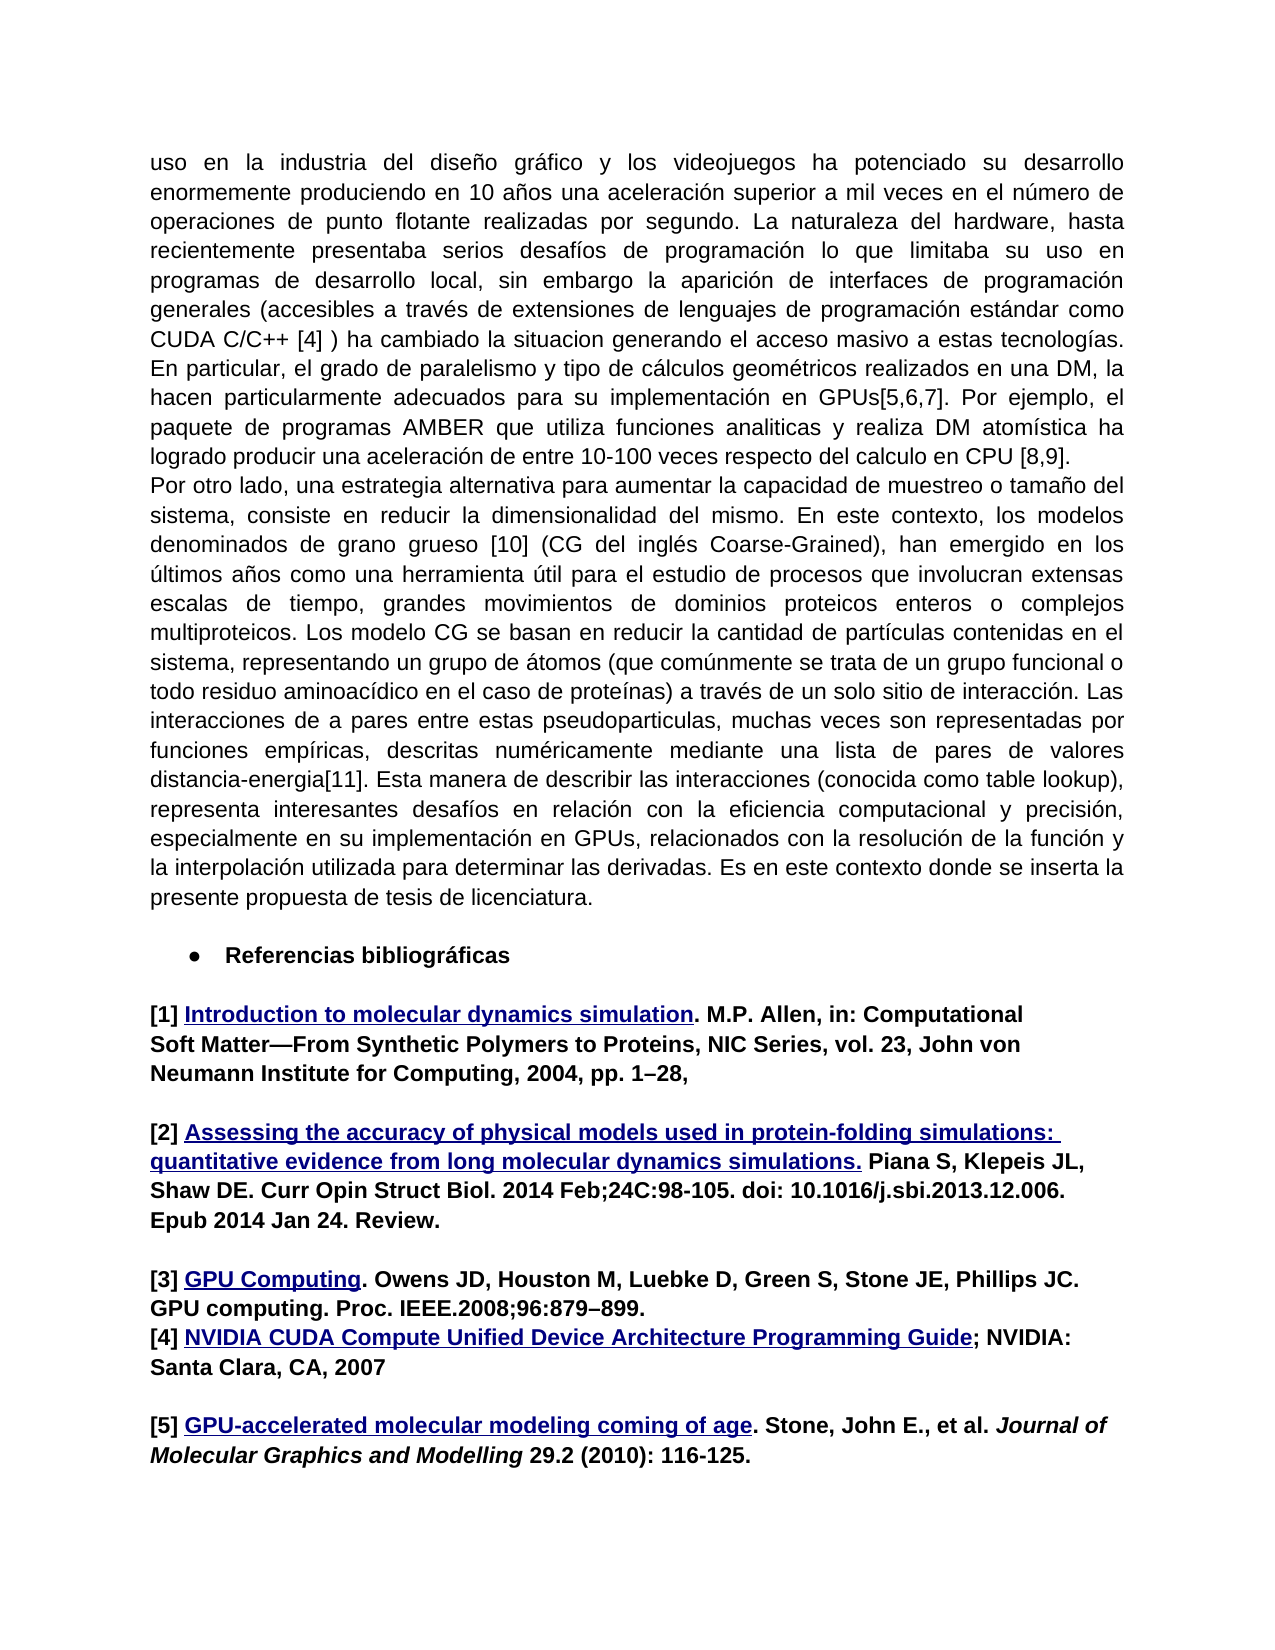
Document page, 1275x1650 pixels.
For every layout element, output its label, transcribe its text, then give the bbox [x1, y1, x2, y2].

text uso en la industria del diseño gráfico y los videojuegos ha potenciado su desarrollo enormemente produciendo en 10 años una aceleración superior a mil veces en el número de operaciones de punto flotante realizadas por segundo. La naturaleza del hardware, hasta recientemente presentaba serios desafíos de programación lo que limitaba su uso en programas de desarrollo local, sin embargo la aparición de interfaces de programación generales (accesibles a través de extensiones de lenguajes de programación estándar como CUDA C/C++ [4] ) ha cambiado la situacion generando el acceso masivo a estas tecnologías. En particular, el grado de paralelismo y tipo de cálculos geométricos realizados en una DM, la hacen particularmente adecuados para su implementación en GPUs[5,6,7]. Por ejemplo, el paquete de programas AMBER que utiliza funciones analiticas y realiza DM atomística ha logrado producir una aceleración de entre 10-100 veces respecto del calculo en CPU [8,9]. [150, 150, 1125, 469]
text Por otro lado, una estrategia alternativa para aumentar la capacidad de muestreo o tamaño del sistema, consiste en reducir la dimensionalidad del mismo. En este contexto, los modelos denominados de grano grueso [10] (CG del inglés Coarse-Grained), han emergido en los últimos años como una herramienta útil para el estudio de procesos que involucran extensas escalas de tiempo, grandes movimientos de dominios proteicos enteros o complejos multiproteicos. Los modelo CG se basan en reducir la cantidad de partículas contenidas en el sistema, representando un grupo de átomos (que comúnmente se trata de un grupo funcional o todo residuo aminoacídico en el caso de proteínas) a través de un solo sitio de interacción. Las interacciones de a pares entre estas pseudoparticulas, muchas veces son representadas por funciones empíricas, descritas numéricamente mediante una lista de pares de valores distancia-energia[11]. Esta manera de describir las interacciones (conocida como table lookup), representa interesantes desafíos en relación con la eficiencia computacional y precisión, especialmente en su implementación en GPUs, relacionados con la resolución de la función y la interpolación utilizada para determinar las derivadas. Es en este contexto donde se inserta la presente propuesta de tesis de licenciatura. [150, 473, 1125, 910]
text Neumann Institute for Computing, 2004, pp. 1–28, [150, 1061, 1125, 1086]
text [2] Assessing the accuracy of physical models used in protein-folding simulations: quantitative evidence from long molecular dynamics simulations. Piana S, Klepeis JL, Shaw DE. Curr Opin Struct Biol. 2014 Feb;24C:98-105. doi: 10.1016/j.sbi.2013.12.006. Epub 2014 Jan 24. Review. [150, 1119, 1125, 1233]
text [4] NVIDIA CUDA Compute Uniﬁed Device Architecture Programming Guide; NVIDIA: Santa Clara, CA, 2007 [150, 1325, 1125, 1380]
text [1] Introduction to molecular dynamics simulation. M.P. Allen, in: Computational [150, 1002, 1125, 1027]
text Soft Matter—From Synthetic Polymers to Proteins, NIC Series, vol. 23, John von [150, 1031, 1125, 1057]
text [3] GPU Computing. Owens JD, Houston M, Luebke D, Green S, Stone JE, Phillips JC. GPU computing. Proc. IEEE.2008;96:879–899. [150, 1266, 1125, 1321]
list Referencias bibliográficas [187, 943, 1125, 969]
text [5] GPU-accelerated molecular modeling coming of age. Stone, John E., et al. Journal of Molecular Graphics and Modelling 29.2 (2010): 116-125. [150, 1413, 1125, 1468]
